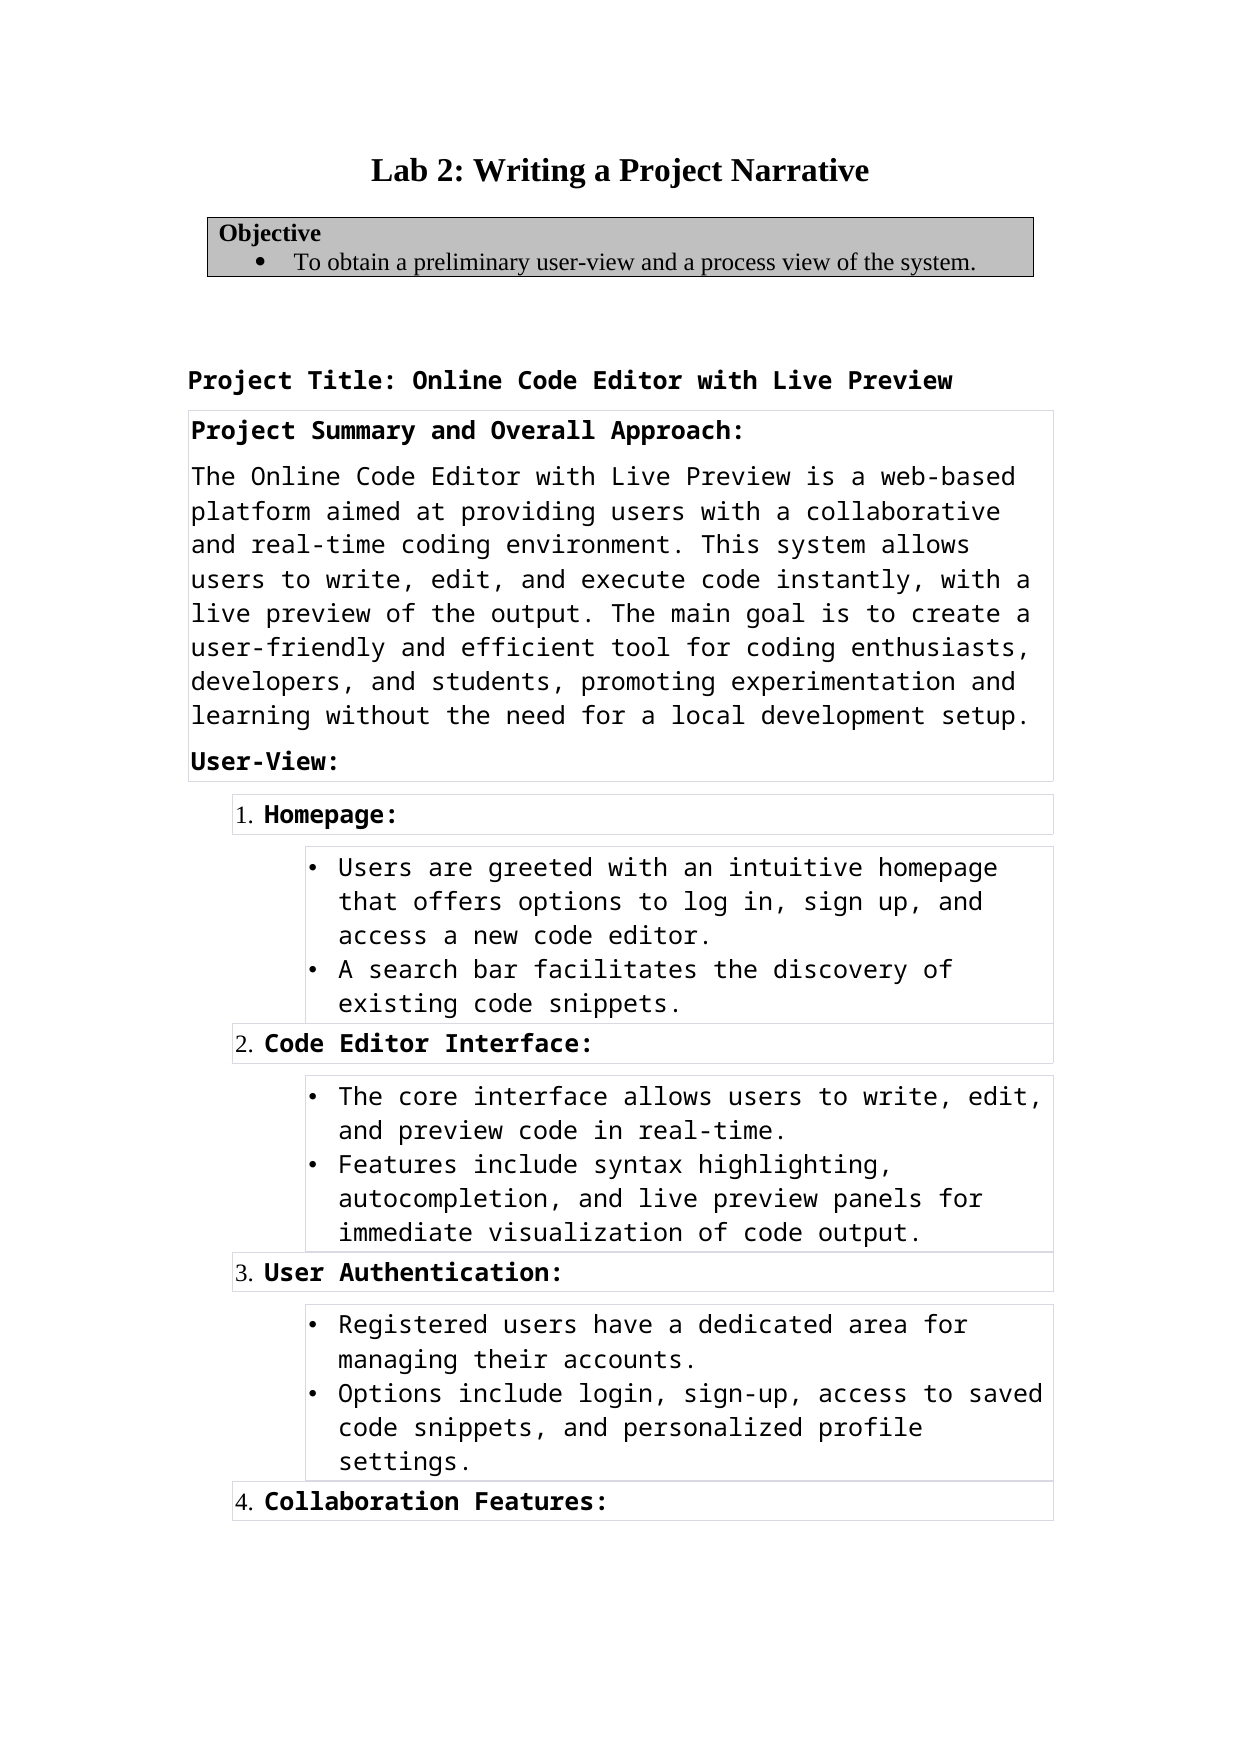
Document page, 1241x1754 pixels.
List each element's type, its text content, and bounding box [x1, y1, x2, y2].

table_header Objective To obtain a preliminary user-view and a process view of the system. [208, 218, 1033, 276]
list Features include syntax highlighting, autocompletion, and live preview panels for immediate visualization of code output. [306, 1143, 1053, 1251]
list Homepage: [233, 795, 1053, 834]
text Lab 2: Writing a Project Narrative [187, 150, 1053, 188]
list Registered users have a dedicated area for managing their accounts. [306, 1305, 1053, 1372]
list Users are greeted with an intuitive homepage that offers options to log in, sign up, and access a new code editor. [306, 847, 1053, 948]
list A search bar facilitates the discovery of existing code snippets. [306, 948, 1053, 1023]
text User-View: [189, 741, 1053, 781]
list User Authentication: [233, 1253, 1053, 1291]
list Collaboration Features: [233, 1482, 1053, 1520]
list Code Editor Interface: [233, 1024, 1053, 1063]
list Options include login, sign-up, access to saved code snippets, and personalized profile settings. [306, 1372, 1053, 1480]
text Project Title: Online Code Editor with Live Preview [187, 334, 1053, 397]
text Project Summary and Overall Approach: [189, 411, 1053, 447]
text The Online Code Editor with Live Preview is a web-based platform aimed at providing users with a collaborative and real-time coding environment. This system allows users to write, edit, and execute code instantly, with a live preview of the output. The main goal is to create a user-friendly and efficient tool for coding enthusiasts, developers, and students, promoting experimentation and learning without the need for a local development setup. [189, 456, 1053, 732]
list The core interface allows users to write, edit, and preview code in real-time. [306, 1076, 1053, 1143]
